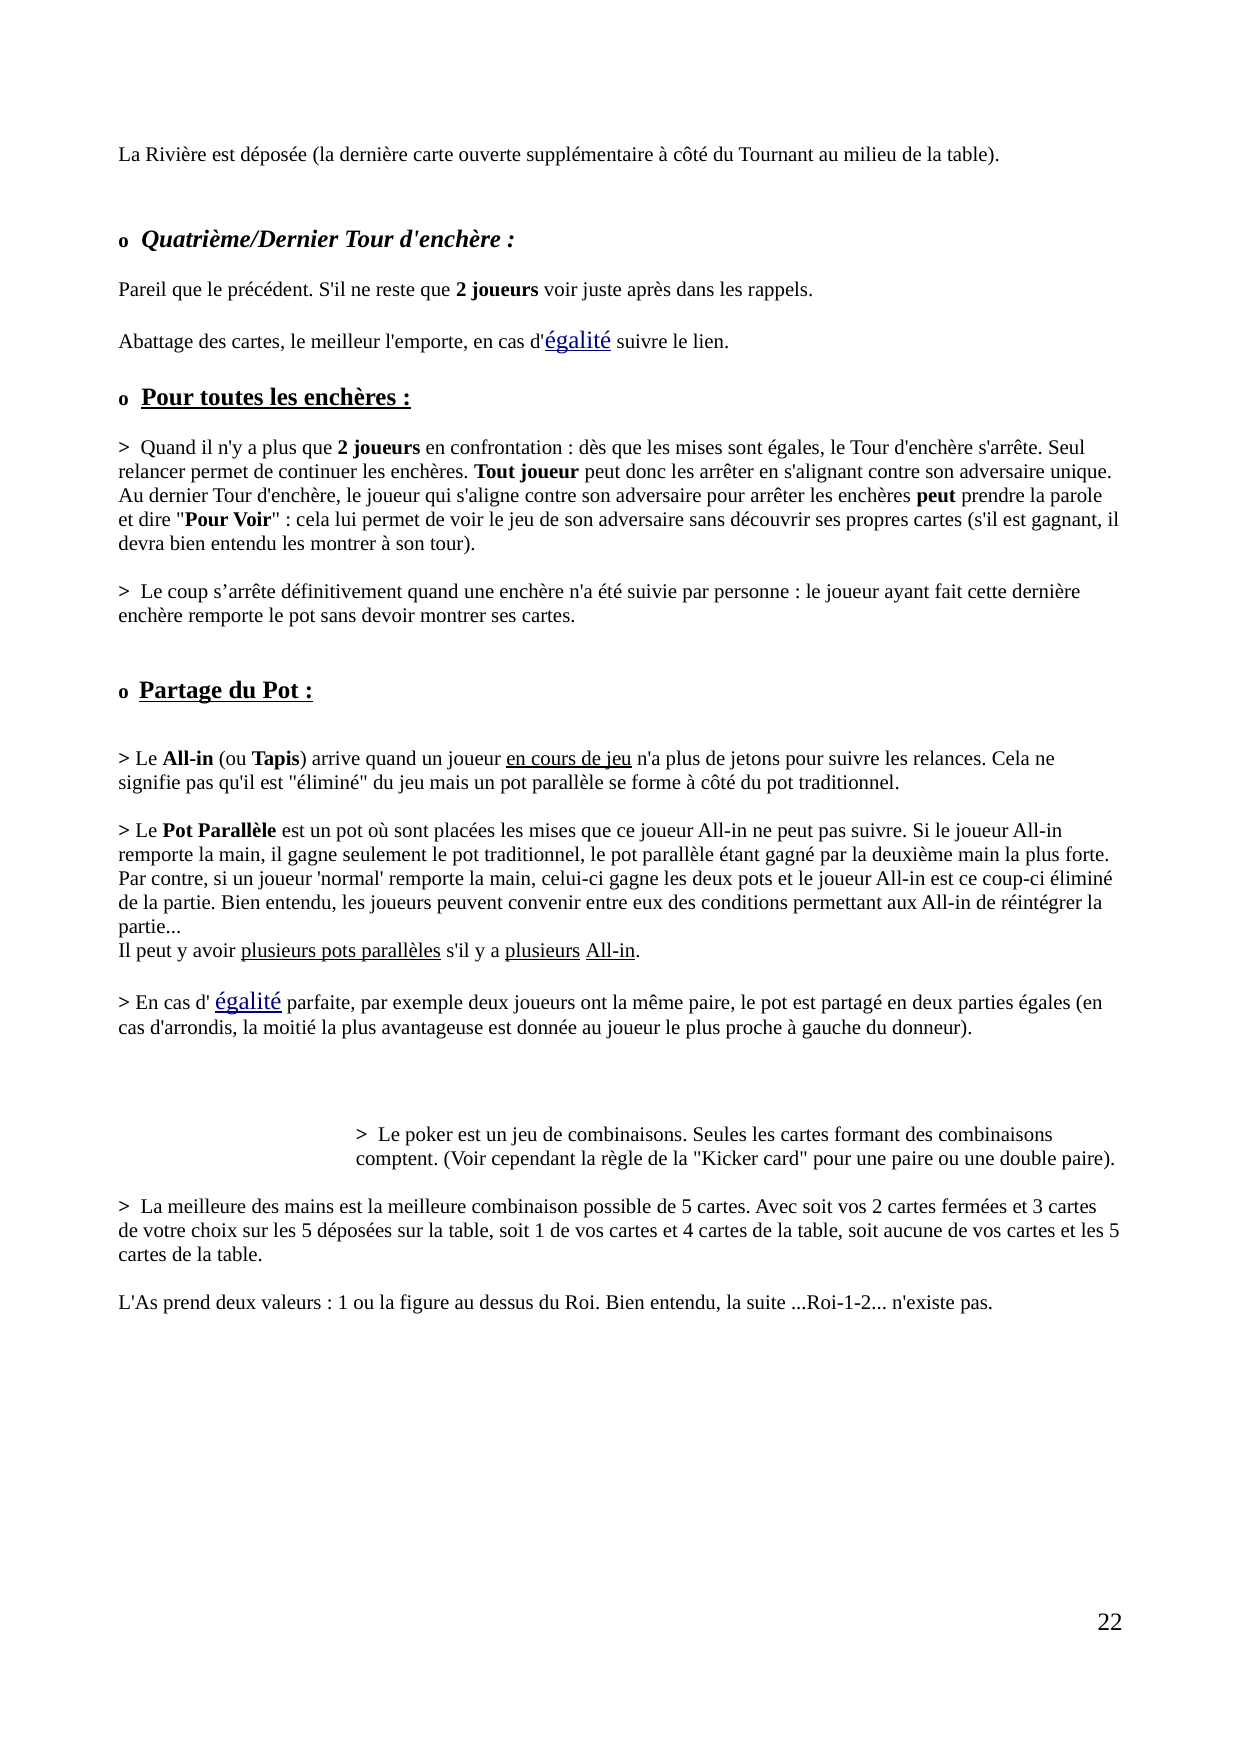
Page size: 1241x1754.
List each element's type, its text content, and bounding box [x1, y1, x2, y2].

text > Le poker est un jeu de combinaisons. Seules les cartes formant des combinaisons comptent. (Voir cependant la règle de la "Kicker card" pour une paire ou une double paire). > La meilleure des mains est la meilleure combinaison possible de 5 cartes. Avec soit vos 2 cartes fermées et 3 cartes de votre choix sur les 5 déposées sur la table, soit 1 de vos cartes et 4 cartes de la table, soit aucune de vos cartes et les 5 cartes de la table. L'As prend deux valeurs : 1 ou la figure au dessus du Roi. Bien entendu, la suite ...Roi-1-2... n'existe pas. [118, 1122, 1122, 1314]
text > Le All-in (ou Tapis) arrive quand un joueur en cours de jeu n'a plus de jetons pour suivre les relances. Cela ne signifie pas qu'il est "éliminé" du jeu mais un pot parallèle se forme à côté du pot traditionnel. > Le Pot Parallèle est un pot où sont placées les mises que ce joueur All-in ne peut pas suivre. Si le joueur All-in remporte la main, il gagne seulement le pot traditionnel, le pot parallèle étant gagné par la deuxième main la plus forte. Par contre, si un joueur 'normal' remporte la main, celui-ci gagne les deux pots et le joueur All-in est ce coup-ci éliminé de la partie. Bien entendu, les joueurs peuvent convenir entre eux des conditions permettant aux All-in de réintégrer la partie... Il peut y avoir plusieurs pots parallèles s'il y a plusieurs All-in. > En cas d' égalité parfaite, par exemple deux joueurs ont la même paire, le pot est partagé en deux parties égales (en cas d'arrondis, la moitié la plus avantageuse est donnée au joueur le plus proche à gauche du donneur). [118, 717, 1122, 1039]
text La Rivière est déposée (la dernière carte ouverte supplémentaire à côté du Tournant au milieu de la table). o Quatrième/Dernier Tour d'enchère : Pareil que le précédent. S'il ne reste que 2 joueurs voir juste après dans les rappels. Abattage des cartes, le meilleur l'emporte, en cas d'égalité suivre le lien. o Pour toutes les enchères : > Quand il n'y a plus que 2 joueurs en confrontation : dès que les mises sont égales, le Tour d'enchère s'arrête. Seul relancer permet de continuer les enchères. Tout joueur peut donc les arrêter en s'alignant contre son adversaire unique. Au dernier Tour d'enchère, le joueur qui s'aligne contre son adversaire pour arrêter les enchères peut prendre la parole et dire "Pour Voir" : cela lui permet de voir le jeu de son adversaire sans découvrir ses propres cartes (s'il est gagnant, il devra bien entendu les montrer à son tour). > Le coup s’arrête définitivement quand une enchère n'a été suivie par personne : le joueur ayant fait cette dernière enchère remporte le pot sans devoir montrer ses cartes. o Partage du Pot : [118, 118, 1122, 704]
